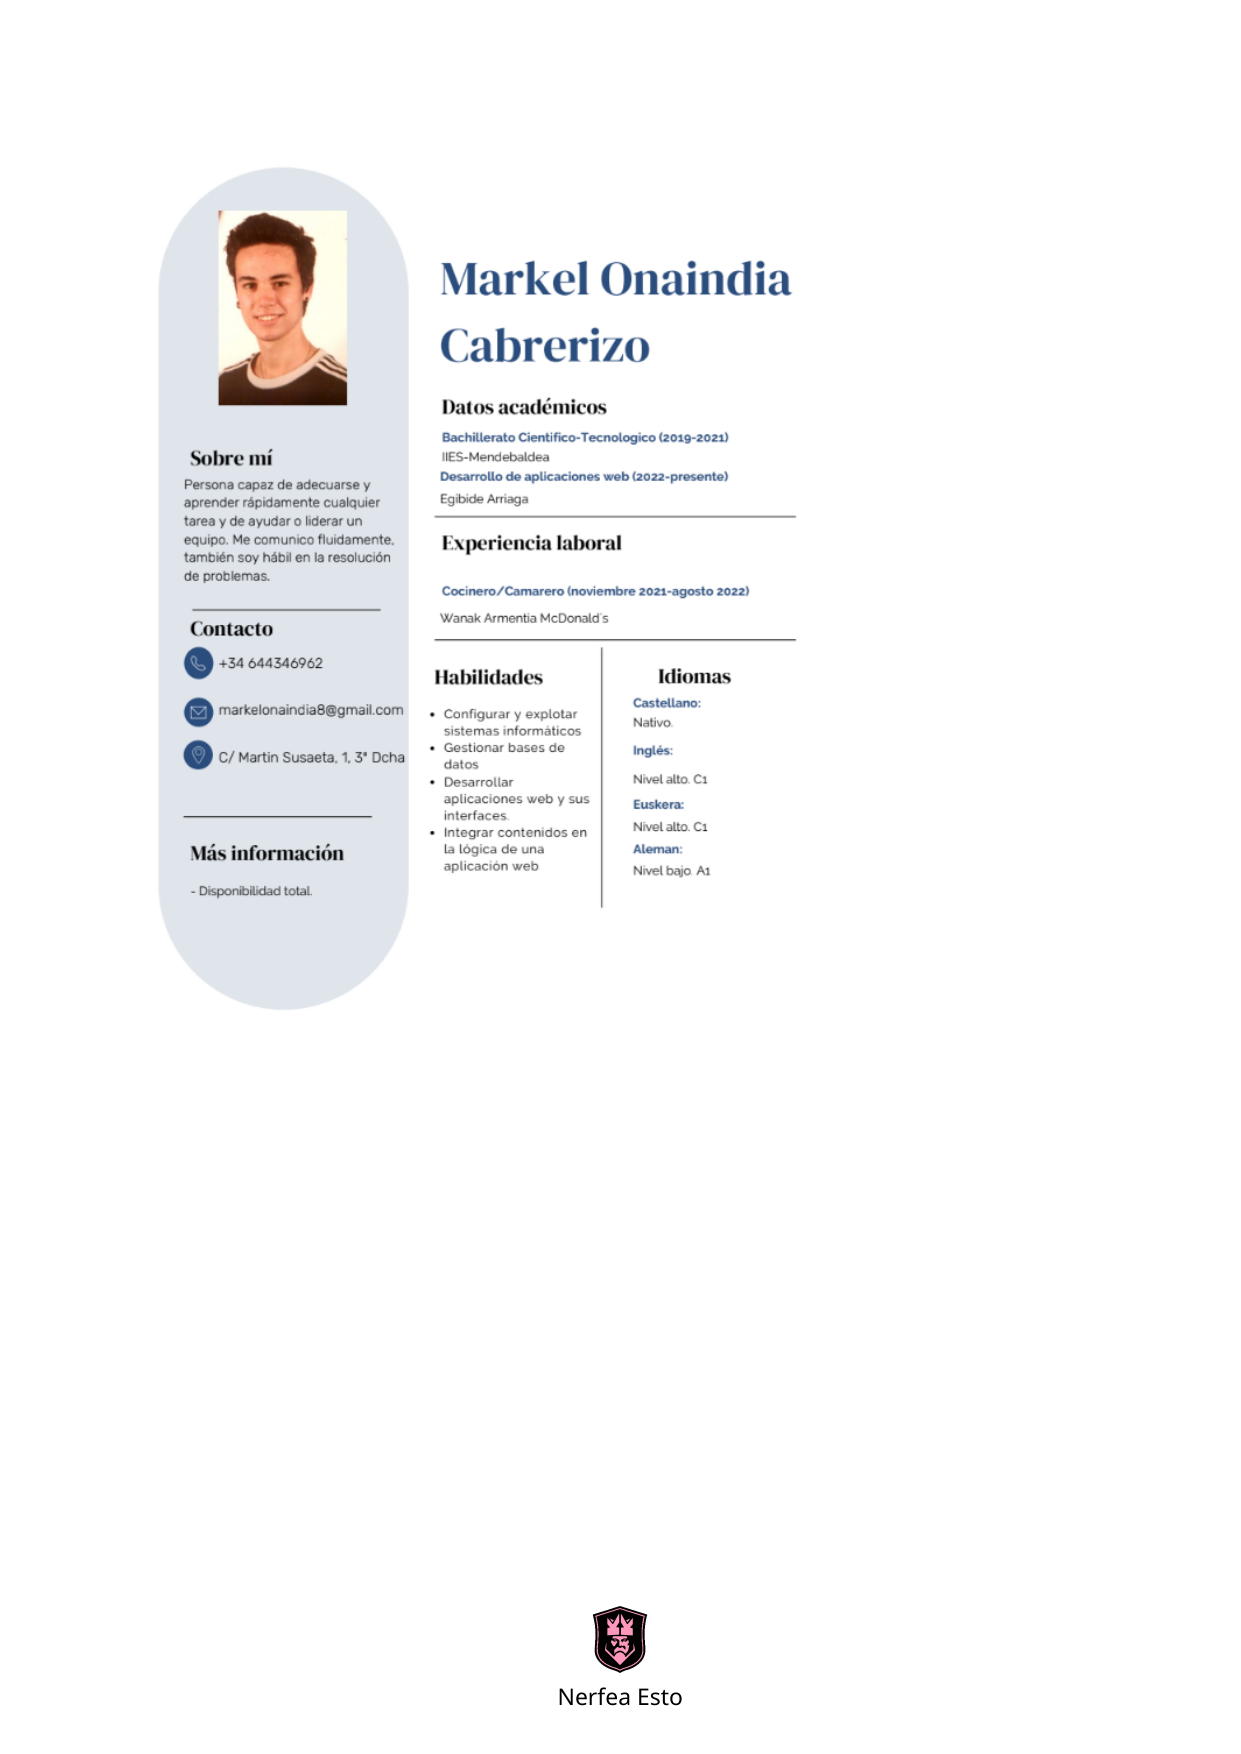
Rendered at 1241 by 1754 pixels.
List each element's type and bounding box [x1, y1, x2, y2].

picture [150, 150, 811, 1021]
picture [551, 1601, 689, 1678]
